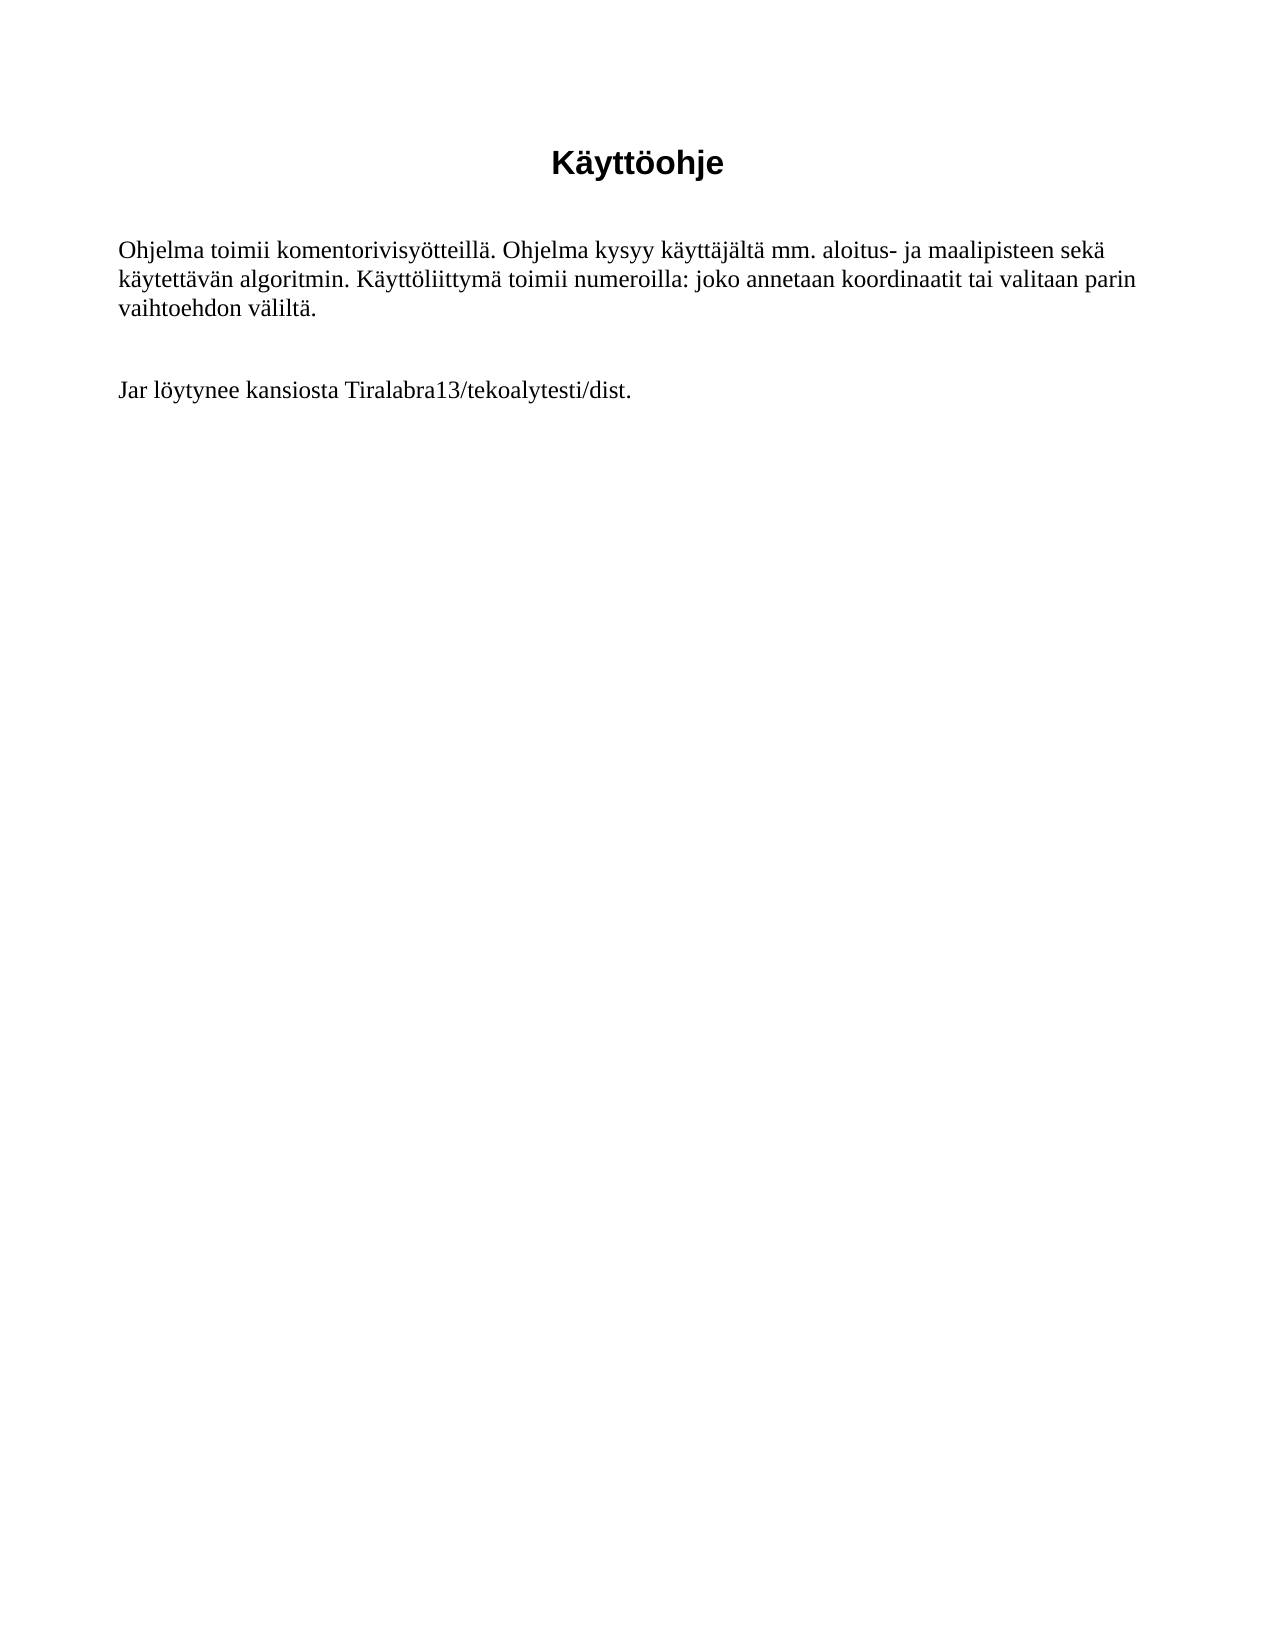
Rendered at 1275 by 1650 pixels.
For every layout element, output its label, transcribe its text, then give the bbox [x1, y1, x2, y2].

subtitle Käyttöohje [118, 143, 1157, 182]
text Ohjelma toimii komentorivisyötteillä. Ohjelma kysyy käyttäjältä mm. aloitus- ja maalipisteen sekä käytettävän algoritmin. Käyttöliittymä toimii numeroilla: joko annetaan koordinaatit tai valitaan parin vaihtoehdon väliltä. [118, 236, 1157, 322]
text Jar löytynee kansiosta Tiralabra13/tekoalytesti/dist. [118, 376, 1157, 404]
